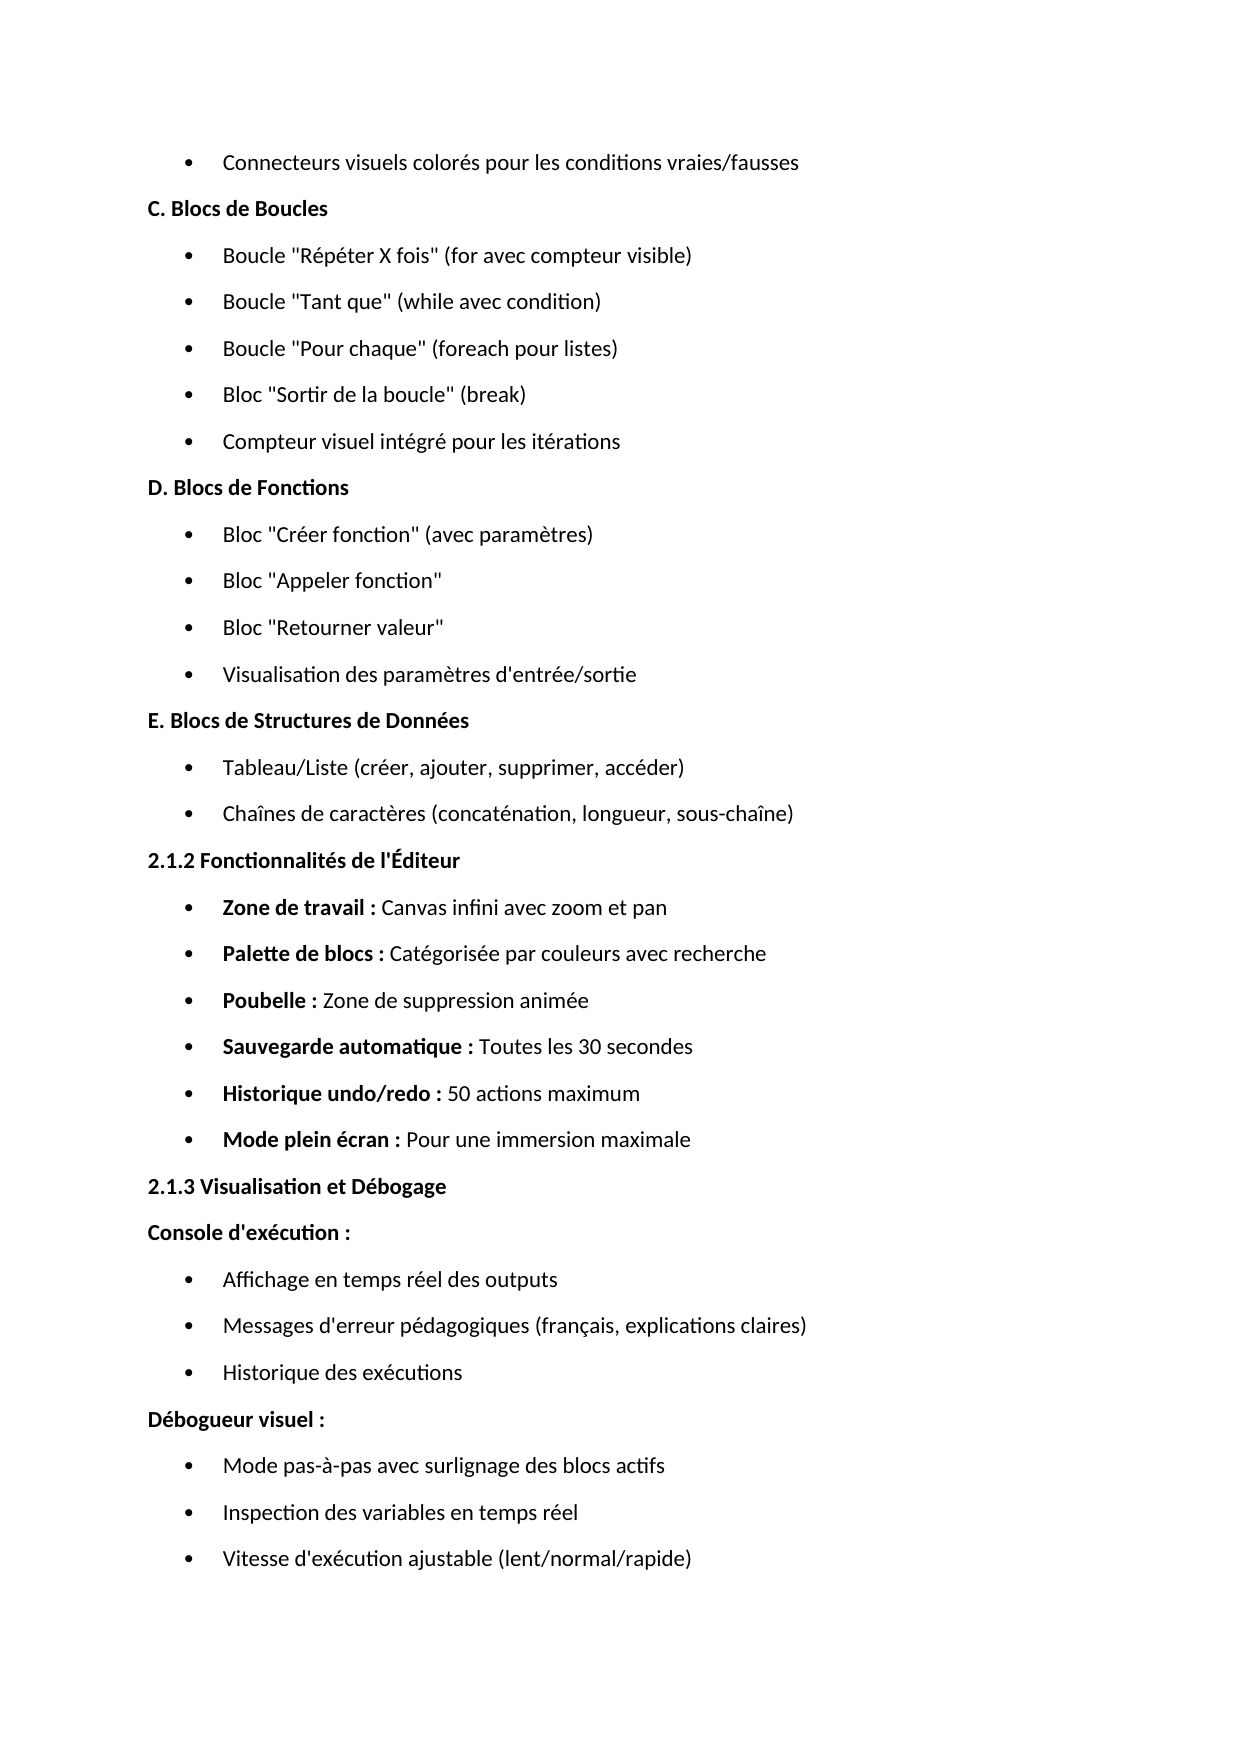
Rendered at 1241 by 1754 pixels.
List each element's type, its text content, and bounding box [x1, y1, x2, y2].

text Console d'exécution : [148, 1218, 1093, 1247]
list Messages d'erreur pédagogiques (français, explications claires) [185, 1312, 1093, 1340]
list Connecteurs visuels colorés pour les conditions vraies/fausses [185, 148, 1093, 176]
text D. Blocs de Fonctions [148, 473, 1093, 502]
list Sauvegarde automatique : Toutes les 30 secondes [185, 1032, 1093, 1060]
list Chaînes de caractères (concaténation, longueur, sous-chaîne) [185, 799, 1093, 827]
text Débogueur visuel : [148, 1405, 1093, 1433]
list Inspection des variables en temps réel [185, 1498, 1093, 1526]
list Zone de travail : Canvas infini avec zoom et pan [185, 893, 1093, 921]
list Boucle "Tant que" (while avec condition) [185, 287, 1093, 315]
list Mode pas-à-pas avec surlignage des blocs actifs [185, 1451, 1093, 1479]
list Bloc "Sortir de la boucle" (break) [185, 380, 1093, 408]
list Boucle "Répéter X fois" (for avec compteur visible) [185, 241, 1093, 269]
list Affichage en temps réel des outputs [185, 1265, 1093, 1293]
list Bloc "Retourner valeur" [185, 613, 1093, 641]
list Poubelle : Zone de suppression animée [185, 986, 1093, 1014]
text 2.1.3 Visualisation et Débogage [148, 1172, 1093, 1200]
list Compteur visuel intégré pour les itérations [185, 427, 1093, 455]
list Vitesse d'exécution ajustable (lent/normal/rapide) [185, 1544, 1093, 1572]
list Bloc "Créer fonction" (avec paramètres) [185, 520, 1093, 548]
text E. Blocs de Structures de Données [148, 706, 1093, 734]
text 2.1.2 Fonctionnalités de l'Éditeur [148, 846, 1093, 874]
text C. Blocs de Boucles [148, 194, 1093, 222]
list Tableau/Liste (créer, ajouter, supprimer, accéder) [185, 753, 1093, 781]
list Boucle "Pour chaque" (foreach pour listes) [185, 334, 1093, 362]
list Historique des exécutions [185, 1358, 1093, 1386]
list Visualisation des paramètres d'entrée/sortie [185, 660, 1093, 688]
list Palette de blocs : Catégorisée par couleurs avec recherche [185, 939, 1093, 967]
list Bloc "Appeler fonction" [185, 567, 1093, 595]
list Mode plein écran : Pour une immersion maximale [185, 1125, 1093, 1153]
list Historique undo/redo : 50 actions maximum [185, 1079, 1093, 1107]
